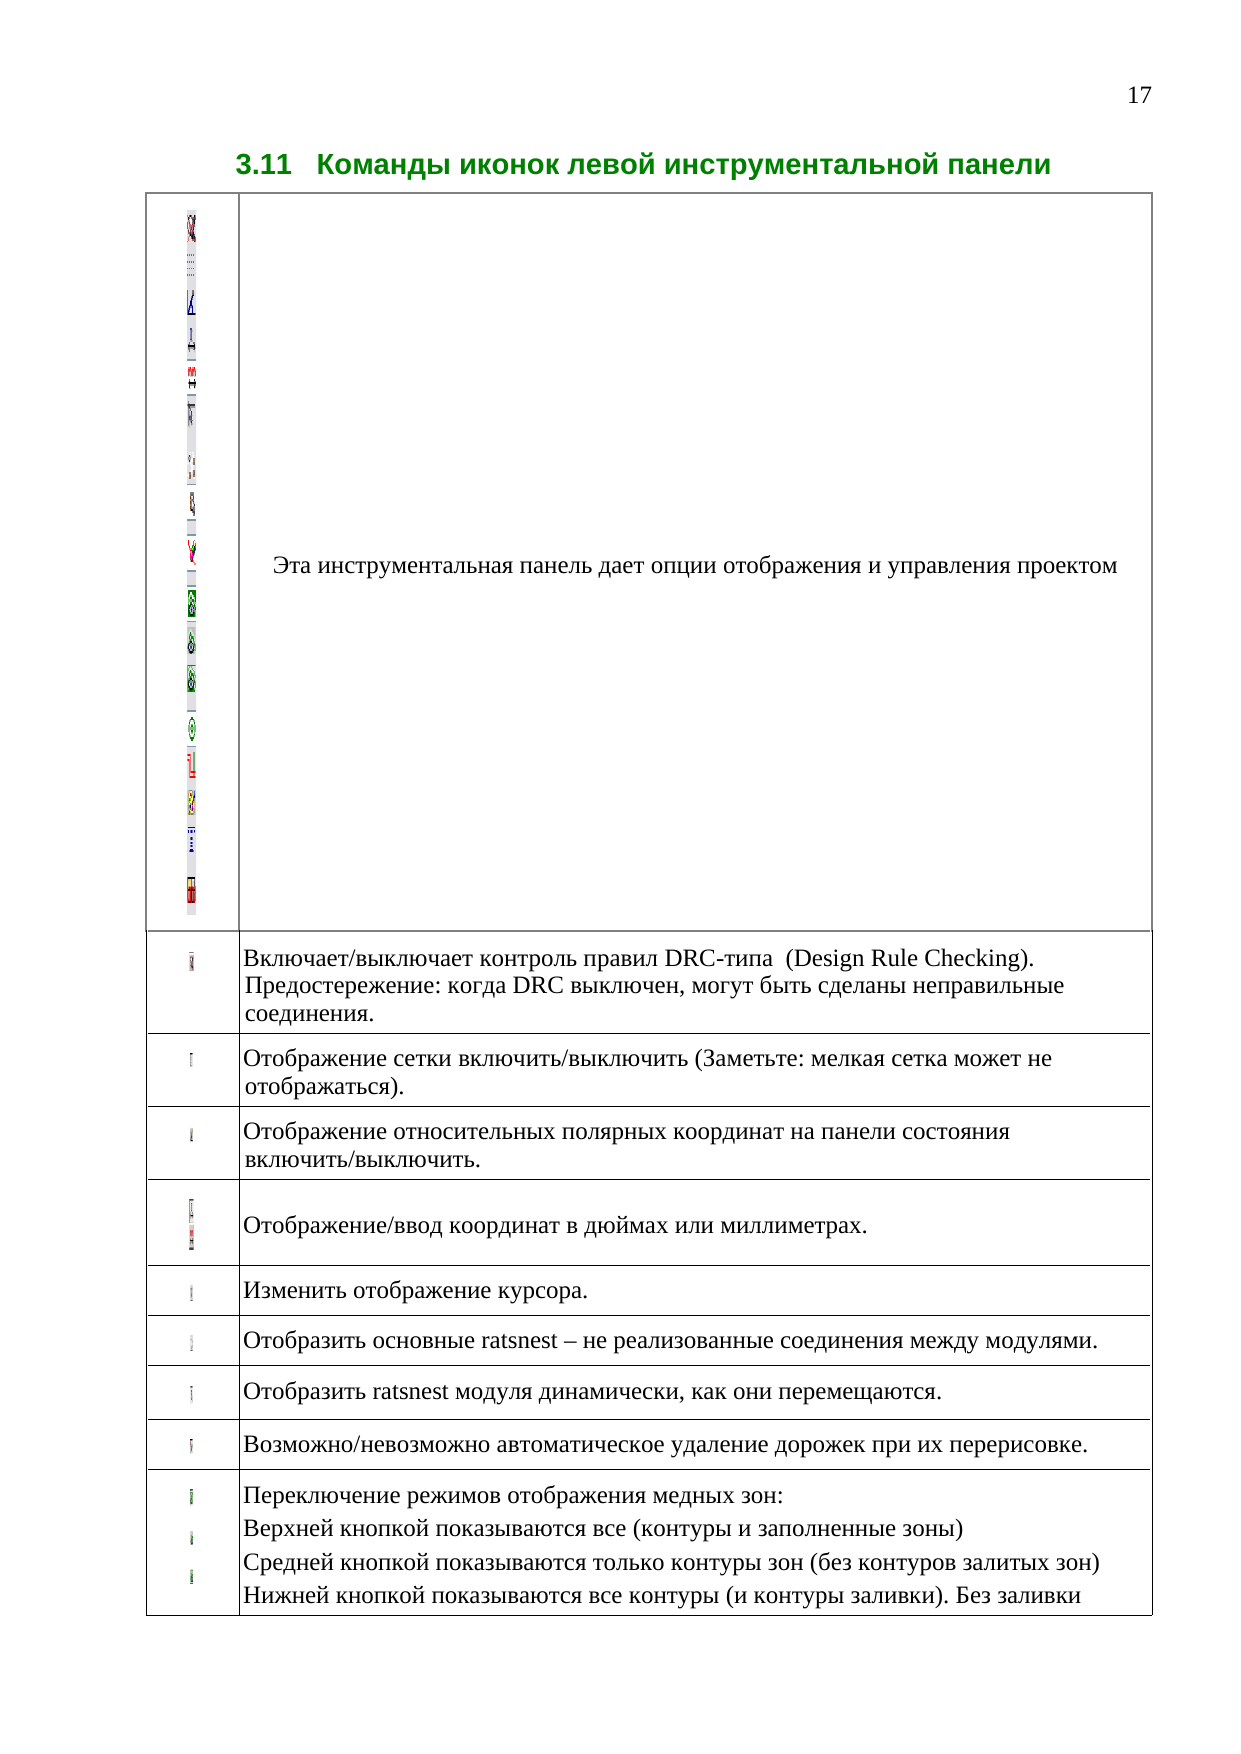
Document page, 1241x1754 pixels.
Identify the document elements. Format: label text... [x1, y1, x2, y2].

table_cell [147, 1420, 239, 1469]
table_cell Отобразить основные ratsnest – не реализованные соединения между модулями. [240, 1315, 1152, 1365]
table_header Эта инструментальная панель дает опции отображения и управления проектом [240, 194, 1151, 930]
table_cell [147, 1180, 239, 1264]
table_cell [147, 1470, 239, 1615]
subtitle Команды иконок левой инструментальной панели [146, 148, 1152, 180]
table_cell Включает/выключает контроль правил DRC-типа (Design Rule Checking). Предостережение: когда DRC выключен, могут быть сделаны неправильные соединения. [240, 930, 1152, 1033]
table_cell [147, 1366, 239, 1419]
table_header [147, 194, 238, 930]
table_cell [147, 1107, 239, 1178]
table_cell Отображение/ввод координат в дюймах или миллиметрах. [240, 1179, 1152, 1264]
table_cell [147, 1316, 239, 1365]
table_cell [147, 1034, 239, 1106]
table_cell Возможно/невозможно автоматическое удаление дорожек при их перерисовке. [240, 1419, 1152, 1469]
table_cell [147, 931, 239, 1033]
table_cell Отображение относительных полярных координат на панели состояния включить/выключить. [240, 1106, 1152, 1178]
table_cell Переключение режимов отображения медных зон: Верхней кнопкой показываются все (контуры и заполненные зоны) Средней кнопкой показываются только контуры зон (без контуров залитых зон) Нижней кнопкой показываются все контуры (и контуры заливки). Без заливки [240, 1469, 1152, 1615]
picture [187, 209, 197, 915]
table_cell Отобразить ratsnest модуля динамически, как они перемещаются. [240, 1365, 1152, 1419]
table_cell Отображение сетки включить/выключить (Заметьте: мелкая сетка может не отображаться). [240, 1033, 1152, 1106]
table_cell Изменить отображение курсора. [240, 1265, 1152, 1315]
picture [189, 952, 194, 971]
table_cell [147, 1266, 239, 1315]
picture [189, 1199, 194, 1250]
